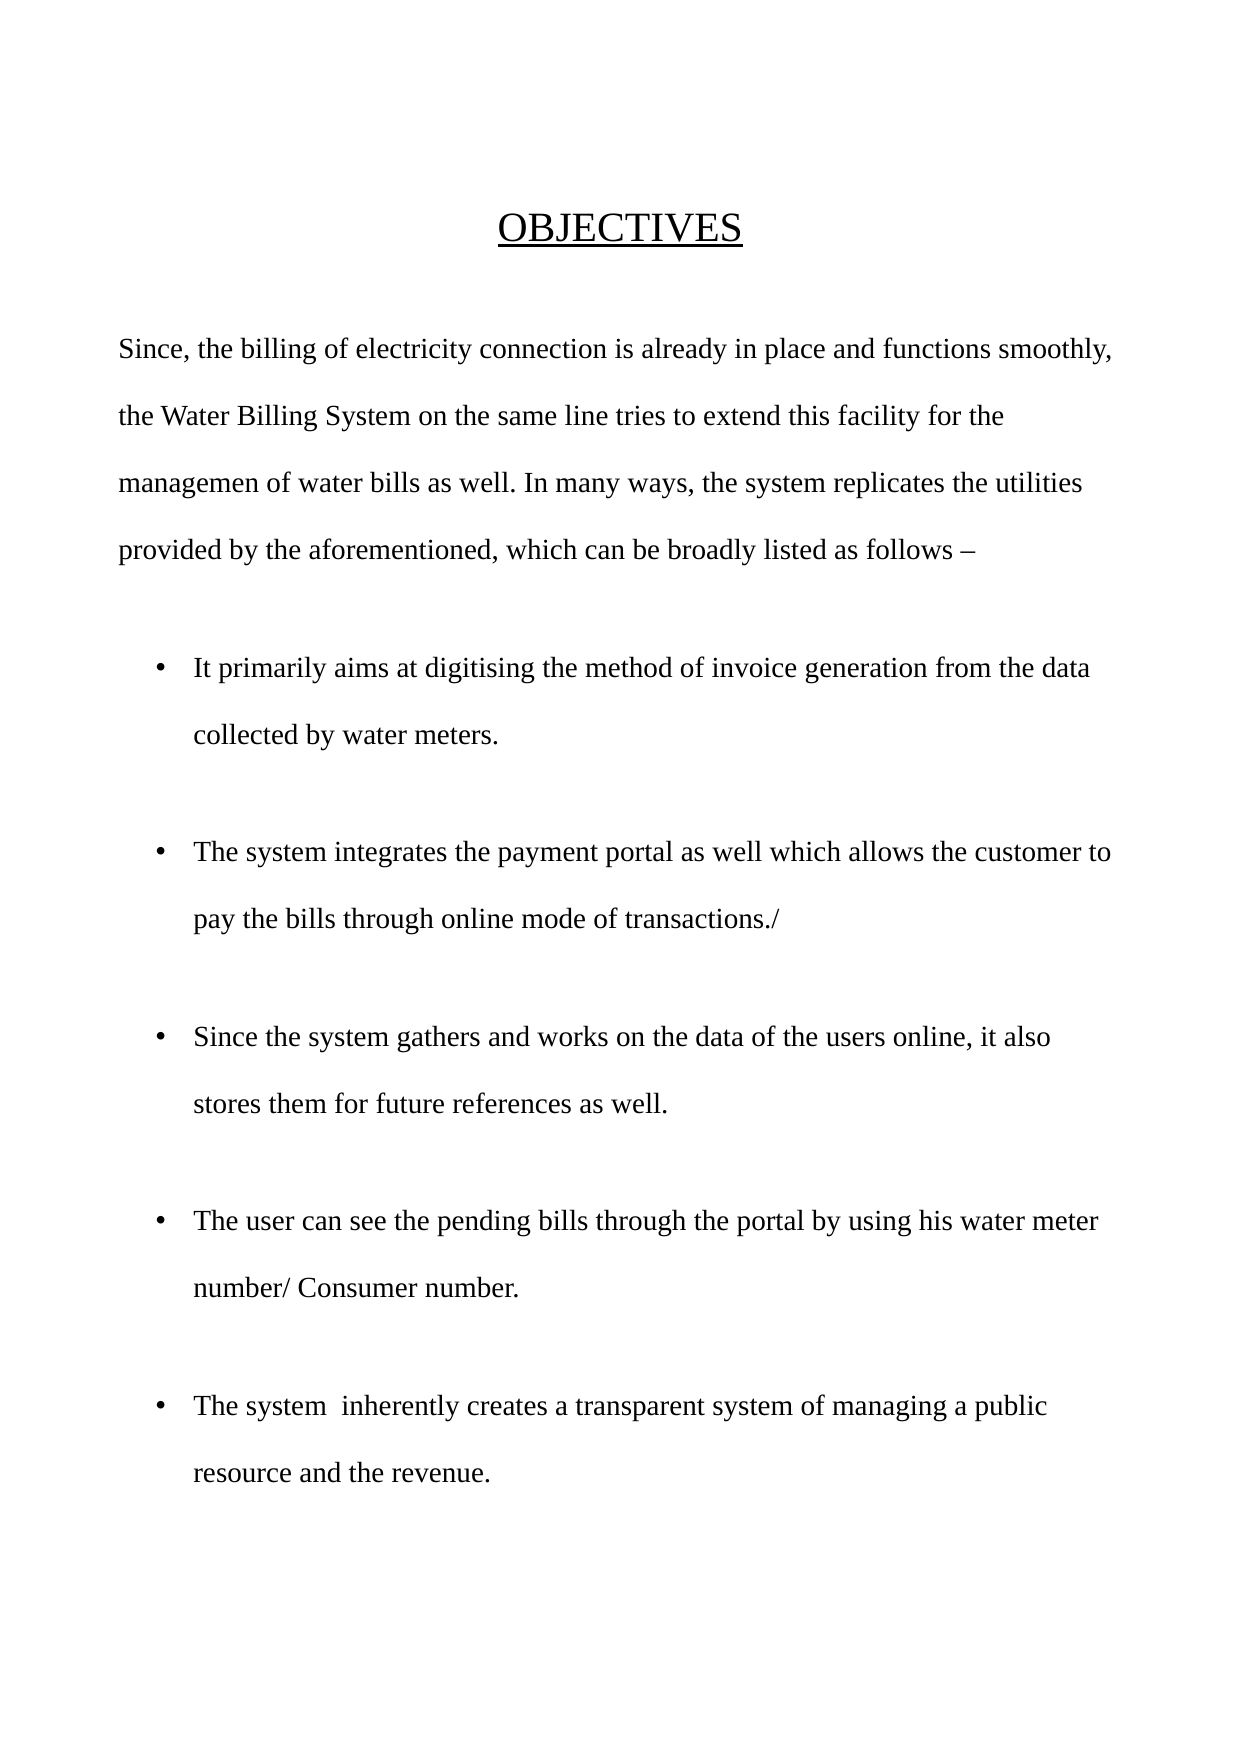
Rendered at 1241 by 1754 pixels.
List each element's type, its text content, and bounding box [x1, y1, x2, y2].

text Since, the billing of electricity connection is already in place and functions smoothly, the Water Billing System on the same line tries to extend this facility for the managemen of water bills as well. In many ways, the system replicates the utilities provided by the aforementioned, which can be broadly listed as follows – [118, 331, 1122, 566]
list The user can see the pending bills through the portal by using his water meter number/ Consumer number. [156, 1203, 1122, 1304]
list It primarily aims at digitising the method of invoice generation from the data collected by water meters. [156, 650, 1122, 750]
list The system integrates the payment portal as well which allows the customer to pay the bills through online mode of transactions./ [156, 834, 1122, 935]
list Since the system gathers and works on the data of the users online, it also stores them for future references as well. [156, 1019, 1122, 1119]
text OBJECTIVES [118, 203, 1122, 251]
list The system inherently creates a transparent system of managing a public resource and the revenue. [156, 1388, 1122, 1488]
